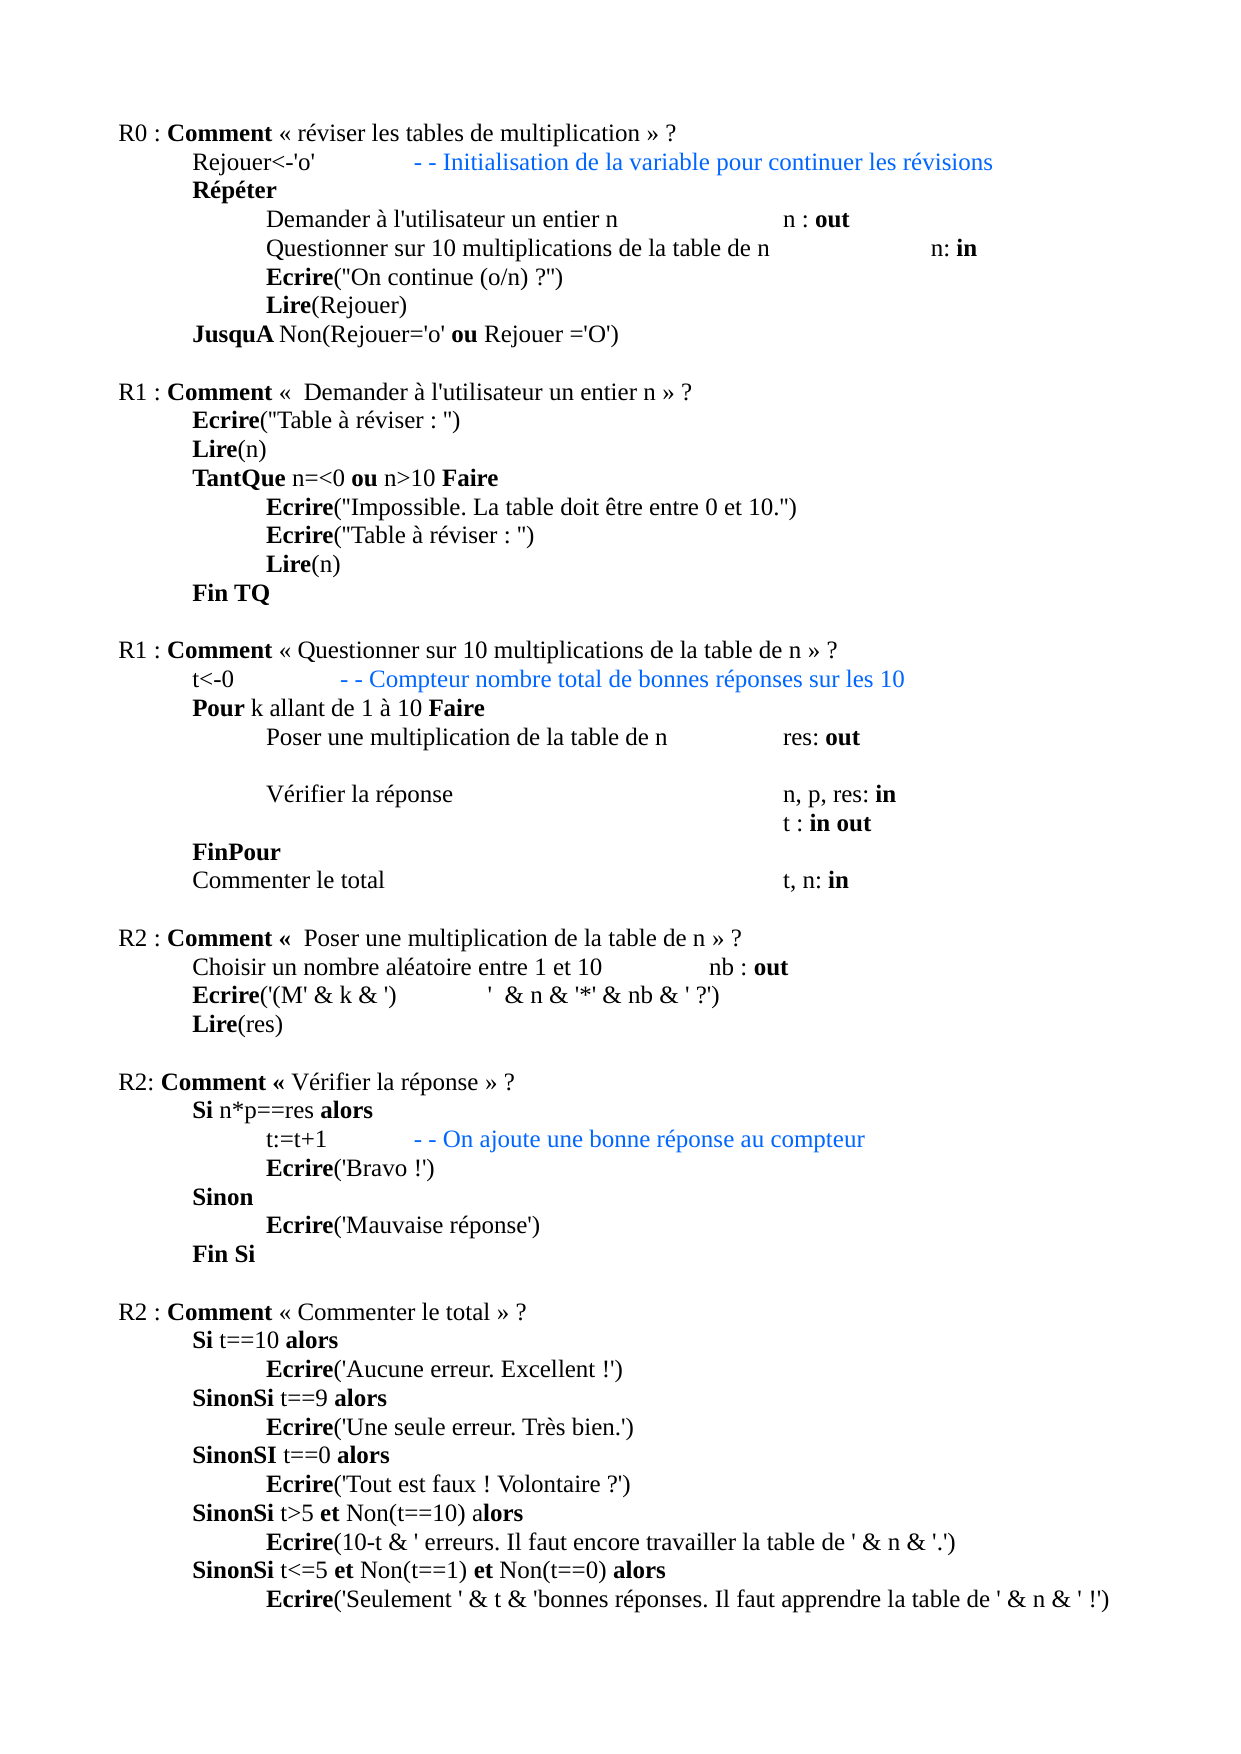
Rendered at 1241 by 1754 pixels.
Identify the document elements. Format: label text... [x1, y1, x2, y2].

text Ecrire('Une seule erreur. Très bien.') [118, 1412, 1122, 1441]
text Répéter [118, 176, 1122, 204]
text Ecrire(''Table à réviser : '') [118, 521, 1122, 549]
text R2 : Comment « Commenter le total » ? [118, 1297, 1122, 1326]
text Demander à l'utilisateur un entier n n : out [118, 204, 1122, 233]
text FinPour [118, 837, 1122, 866]
text Choisir un nombre aléatoire entre 1 et 10 nb : out [118, 952, 1122, 981]
text Si n*p==res alors [118, 1096, 1122, 1124]
text Fin Si [118, 1239, 1122, 1268]
text R0 : Comment « réviser les tables de multiplication » ? [118, 118, 1122, 147]
text Fin TQ [118, 578, 1122, 607]
text Sinon [118, 1182, 1122, 1211]
text Lire(res) [118, 1009, 1122, 1038]
text t : in out [118, 808, 1122, 837]
text R2 : Comment « Poser une multiplication de la table de n » ? [118, 923, 1122, 952]
text t:=t+1 - - On ajoute une bonne réponse au compteur [118, 1124, 1122, 1153]
text Ecrire('Seulement ' & t & 'bonnes réponses. Il faut apprendre la table de ' & n & ' !') [118, 1584, 1122, 1613]
text Ecrire(''On continue (o/n) ?'') [118, 262, 1122, 291]
text Ecrire('Tout est faux ! Volontaire ?') [118, 1469, 1122, 1498]
text Ecrire('Aucune erreur. Excellent !') [118, 1354, 1122, 1383]
text t<-0 - - Compteur nombre total de bonnes réponses sur les 10 [118, 664, 1122, 693]
text Ecrire('Bravo !') [118, 1153, 1122, 1182]
text Pour k allant de 1 à 10 Faire [118, 693, 1122, 722]
text Rejouer<-'o' - - Initialisation de la variable pour continuer les révisions [118, 147, 1122, 176]
text Questionner sur 10 multiplications de la table de n n: in [118, 233, 1122, 262]
text Ecrire(10-t & ' erreurs. Il faut encore travailler la table de ' & n & '.') [118, 1527, 1122, 1556]
text R2: Comment « Vérifier la réponse » ? [118, 1067, 1122, 1096]
text SinonSi t<=5 et Non(t==1) et Non(t==0) alors [118, 1556, 1122, 1584]
text Ecrire('(M' & k & ') ' & n & '*' & nb & ' ?') [118, 981, 1122, 1009]
text Si t==10 alors [118, 1326, 1122, 1354]
text Ecrire('Mauvaise réponse') [118, 1211, 1122, 1239]
text SinonSi t>5 et Non(t==10) alors [118, 1498, 1122, 1527]
text R1 : Comment « Demander à l'utilisateur un entier n » ? [118, 377, 1122, 406]
text SinonSI t==0 alors [118, 1441, 1122, 1469]
text Lire(n) [118, 434, 1122, 463]
text JusquA Non(Rejouer='o' ou Rejouer ='O') [118, 319, 1122, 348]
text Ecrire(''Impossible. La table doit être entre 0 et 10.'') [118, 492, 1122, 521]
text R1 : Comment « Questionner sur 10 multiplications de la table de n » ? [118, 636, 1122, 664]
text Poser une multiplication de la table de n res: out [118, 722, 1122, 751]
text Commenter le total t, n: in [118, 866, 1122, 894]
text SinonSi t==9 alors [118, 1383, 1122, 1412]
text Lire(Rejouer) [118, 291, 1122, 319]
text TantQue n=<0 ou n>10 Faire [118, 463, 1122, 492]
text Ecrire(''Table à réviser : '') [118, 406, 1122, 434]
text Lire(n) [118, 549, 1122, 578]
text Vérifier la réponse n, p, res: in [118, 779, 1122, 808]
